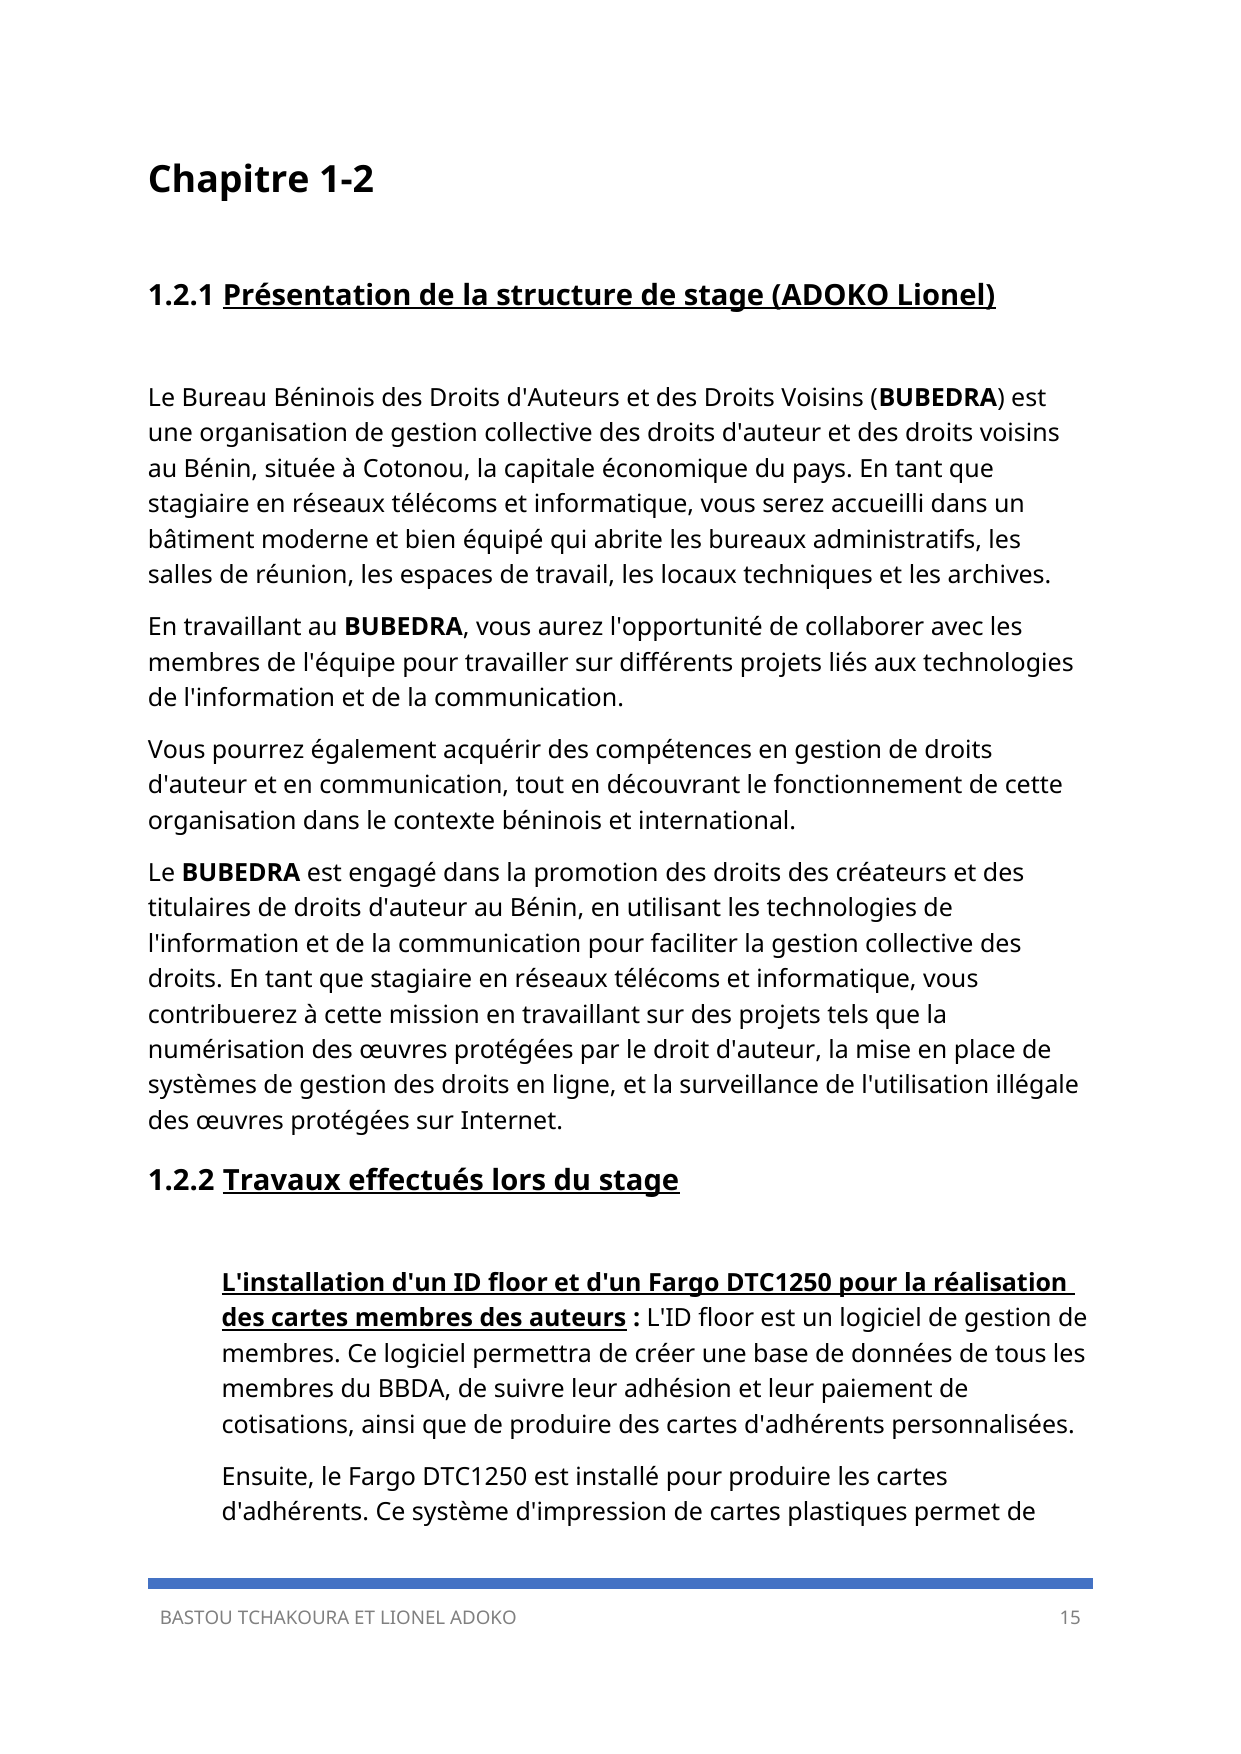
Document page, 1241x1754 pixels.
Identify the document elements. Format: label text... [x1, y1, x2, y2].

list Travaux effectués lors du stage [148, 1159, 1093, 1198]
list Présentation de la structure de stage (ADOKO Lionel) [148, 274, 1093, 313]
text En travaillant au BUBEDRA, vous aurez l'opportunité de collaborer avec les membres de l'équipe pour travailler sur différents projets liés aux technologies de l'information et de la communication. [148, 609, 1093, 714]
subtitle Chapitre 1-2 [148, 152, 1093, 203]
text Ensuite, le Fargo DTC1250 est installé pour produire les cartes d'adhérents. Ce système d'impression de cartes plastiques permet de [221, 1458, 1093, 1528]
text Le Bureau Béninois des Droits d'Auteurs et des Droits Voisins (BUBEDRA) est une organisation de gestion collective des droits d'auteur et des droits voisins au Bénin, située à Cotonou, la capitale économique du pays. En tant que stagiaire en réseaux télécoms et informatique, vous serez accueilli dans un bâtiment moderne et bien équipé qui abrite les bureaux administratifs, les salles de réunion, les espaces de travail, les locaux techniques et les archives. [148, 380, 1093, 591]
text L'installation d'un ID floor et d'un Fargo DTC1250 pour la réalisation des cartes membres des auteurs : L'ID floor est un logiciel de gestion de membres. Ce logiciel permettra de créer une base de données de tous les membres du BBDA, de suivre leur adhésion et leur paiement de cotisations, ainsi que de produire des cartes d'adhérents personnalisées. [221, 1265, 1093, 1440]
text Le BUBEDRA est engagé dans la promotion des droits des créateurs et des titulaires de droits d'auteur au Bénin, en utilisant les technologies de l'information et de la communication pour faciliter la gestion collective des droits. En tant que stagiaire en réseaux télécoms et informatique, vous contribuerez à cette mission en travaillant sur des projets tels que la numérisation des œuvres protégées par le droit d'auteur, la mise en place de systèmes de gestion des droits en ligne, et la surveillance de l'utilisation illégale des œuvres protégées sur Internet. [148, 855, 1093, 1137]
text Vous pourrez également acquérir des compétences en gestion de droits d'auteur et en communication, tout en découvrant le fonctionnement de cette organisation dans le contexte béninois et international. [148, 732, 1093, 837]
